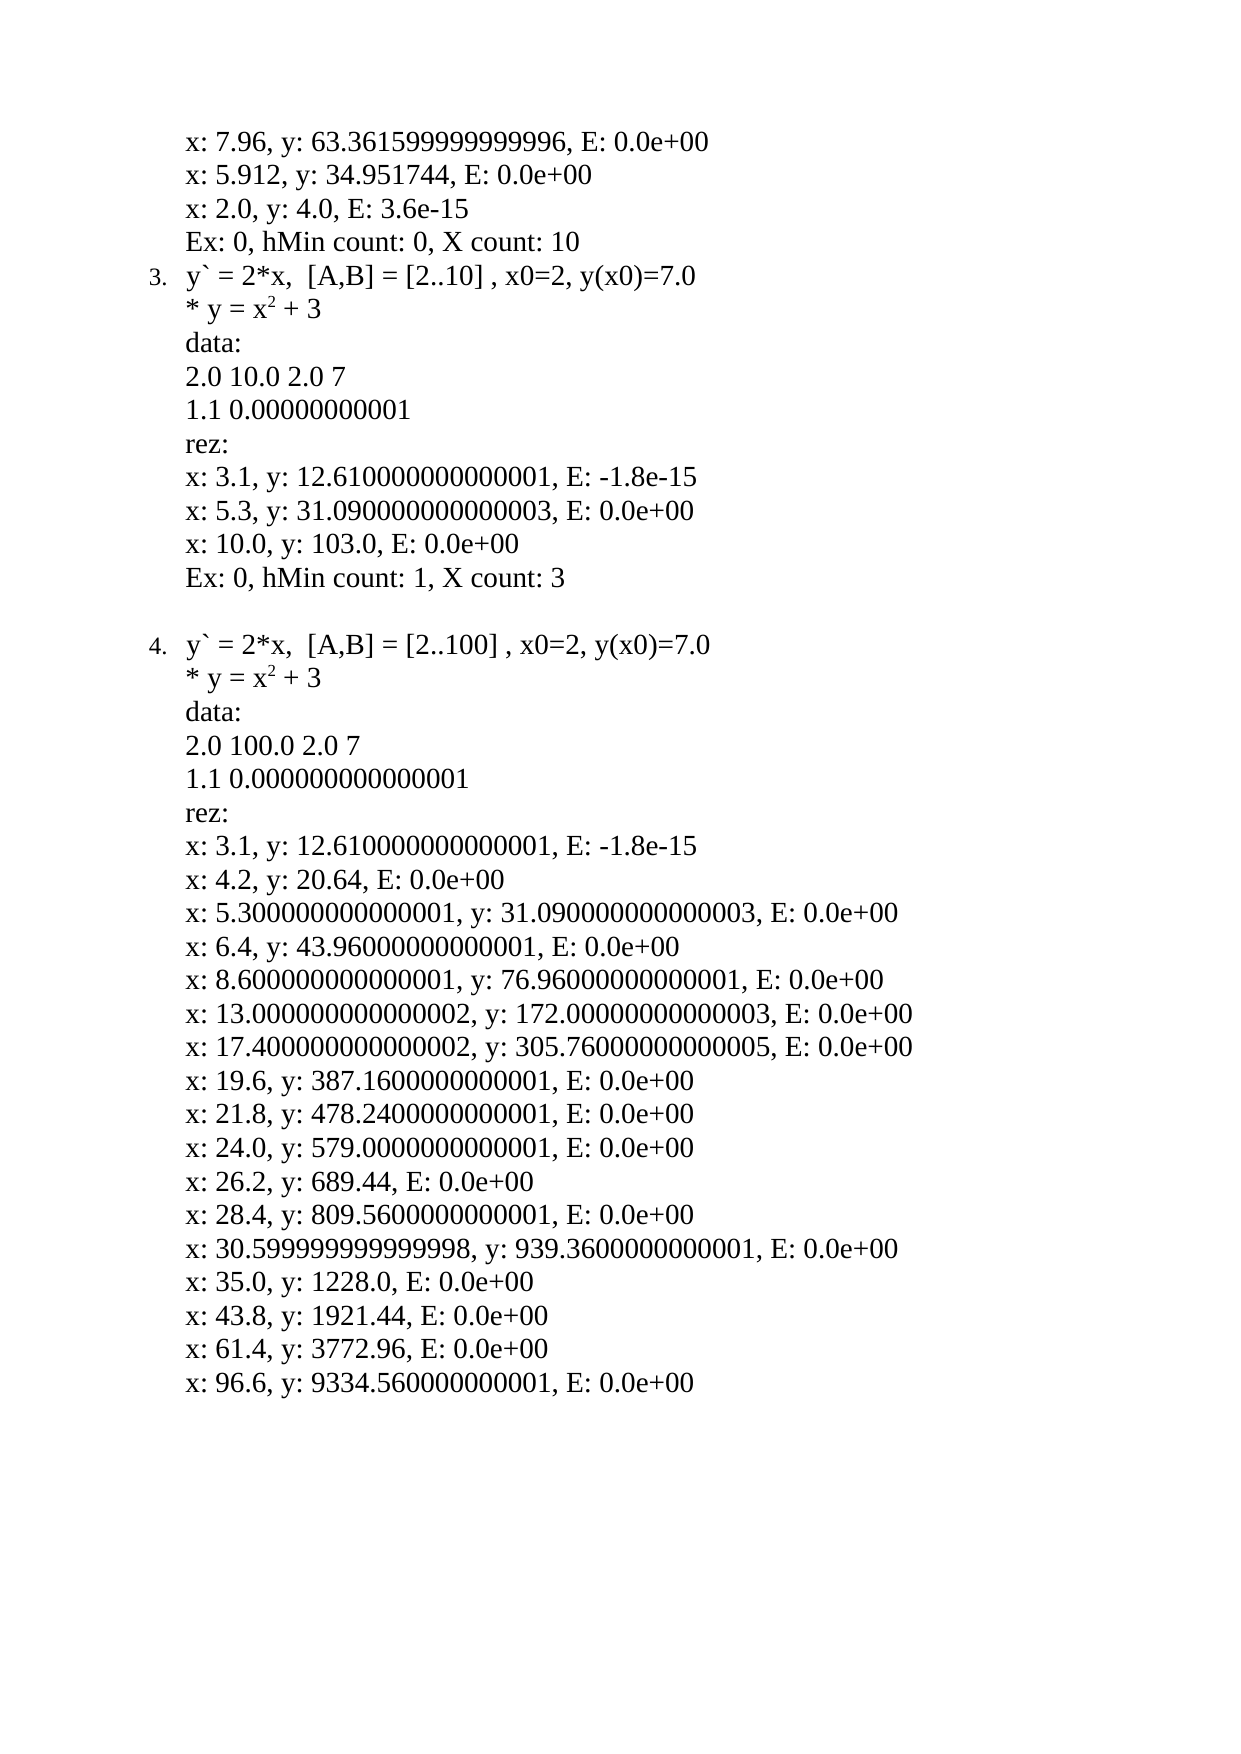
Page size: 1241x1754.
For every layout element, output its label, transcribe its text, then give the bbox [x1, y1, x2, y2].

text data: [185, 694, 1151, 728]
text data: [185, 325, 1151, 359]
text Ex: 0, hMin count: 0, X count: 10 [185, 224, 1151, 258]
text x: 5.912, y: 34.951744, E: 0.0e+00 [185, 157, 1151, 191]
text x: 2.0, y: 4.0, E: 3.6e-15 [185, 191, 1151, 224]
text x: 3.1, y: 12.610000000000001, E: -1.8e-15 [185, 828, 1151, 862]
text x: 17.400000000000002, y: 305.76000000000005, E: 0.0e+00 [185, 1029, 1151, 1063]
text x: 13.000000000000002, y: 172.00000000000003, E: 0.0e+00 [185, 996, 1151, 1029]
text rez: [185, 795, 1151, 828]
text x: 19.6, y: 387.1600000000001, E: 0.0e+00 [185, 1063, 1151, 1097]
text rez: [185, 426, 1151, 459]
text Ex: 0, hMin count: 1, X count: 3 [185, 560, 1151, 593]
text x: 96.6, y: 9334.560000000001, E: 0.0e+00 [185, 1365, 1151, 1398]
text * y = x2 + 3 [185, 292, 1151, 325]
list y` = 2*x, [A,B] = [2..10] , x0=2, y(x0)=7.0 [149, 258, 1151, 292]
text x: 26.2, y: 689.44, E: 0.0e+00 [185, 1164, 1151, 1197]
text x: 61.4, y: 3772.96, E: 0.0e+00 [185, 1331, 1151, 1365]
text * y = x2 + 3 [185, 661, 1151, 694]
text x: 7.96, y: 63.361599999999996, E: 0.0e+00 [185, 124, 1151, 157]
text 2.0 100.0 2.0 7 [185, 728, 1151, 761]
list y` = 2*x, [A,B] = [2..100] , x0=2, y(x0)=7.0 [149, 627, 1151, 661]
text x: 35.0, y: 1228.0, E: 0.0e+00 [185, 1264, 1151, 1298]
text x: 43.8, y: 1921.44, E: 0.0e+00 [185, 1298, 1151, 1331]
text x: 8.600000000000001, y: 76.96000000000001, E: 0.0e+00 [185, 962, 1151, 996]
text 1.1 0.00000000001 [185, 392, 1151, 426]
text x: 30.599999999999998, y: 939.3600000000001, E: 0.0e+00 [185, 1231, 1151, 1264]
text x: 3.1, y: 12.610000000000001, E: -1.8e-15 [185, 459, 1151, 493]
text x: 28.4, y: 809.5600000000001, E: 0.0e+00 [185, 1197, 1151, 1231]
text x: 10.0, y: 103.0, E: 0.0e+00 [185, 526, 1151, 560]
text 2.0 10.0 2.0 7 [185, 359, 1151, 392]
text x: 5.3, y: 31.090000000000003, E: 0.0e+00 [185, 493, 1151, 526]
text x: 24.0, y: 579.0000000000001, E: 0.0e+00 [185, 1130, 1151, 1164]
text 1.1 0.000000000000001 [185, 761, 1151, 795]
text x: 6.4, y: 43.96000000000001, E: 0.0e+00 [185, 929, 1151, 962]
text x: 21.8, y: 478.2400000000001, E: 0.0e+00 [185, 1097, 1151, 1130]
text x: 4.2, y: 20.64, E: 0.0e+00 [185, 862, 1151, 895]
text x: 5.300000000000001, y: 31.090000000000003, E: 0.0e+00 [185, 895, 1151, 929]
